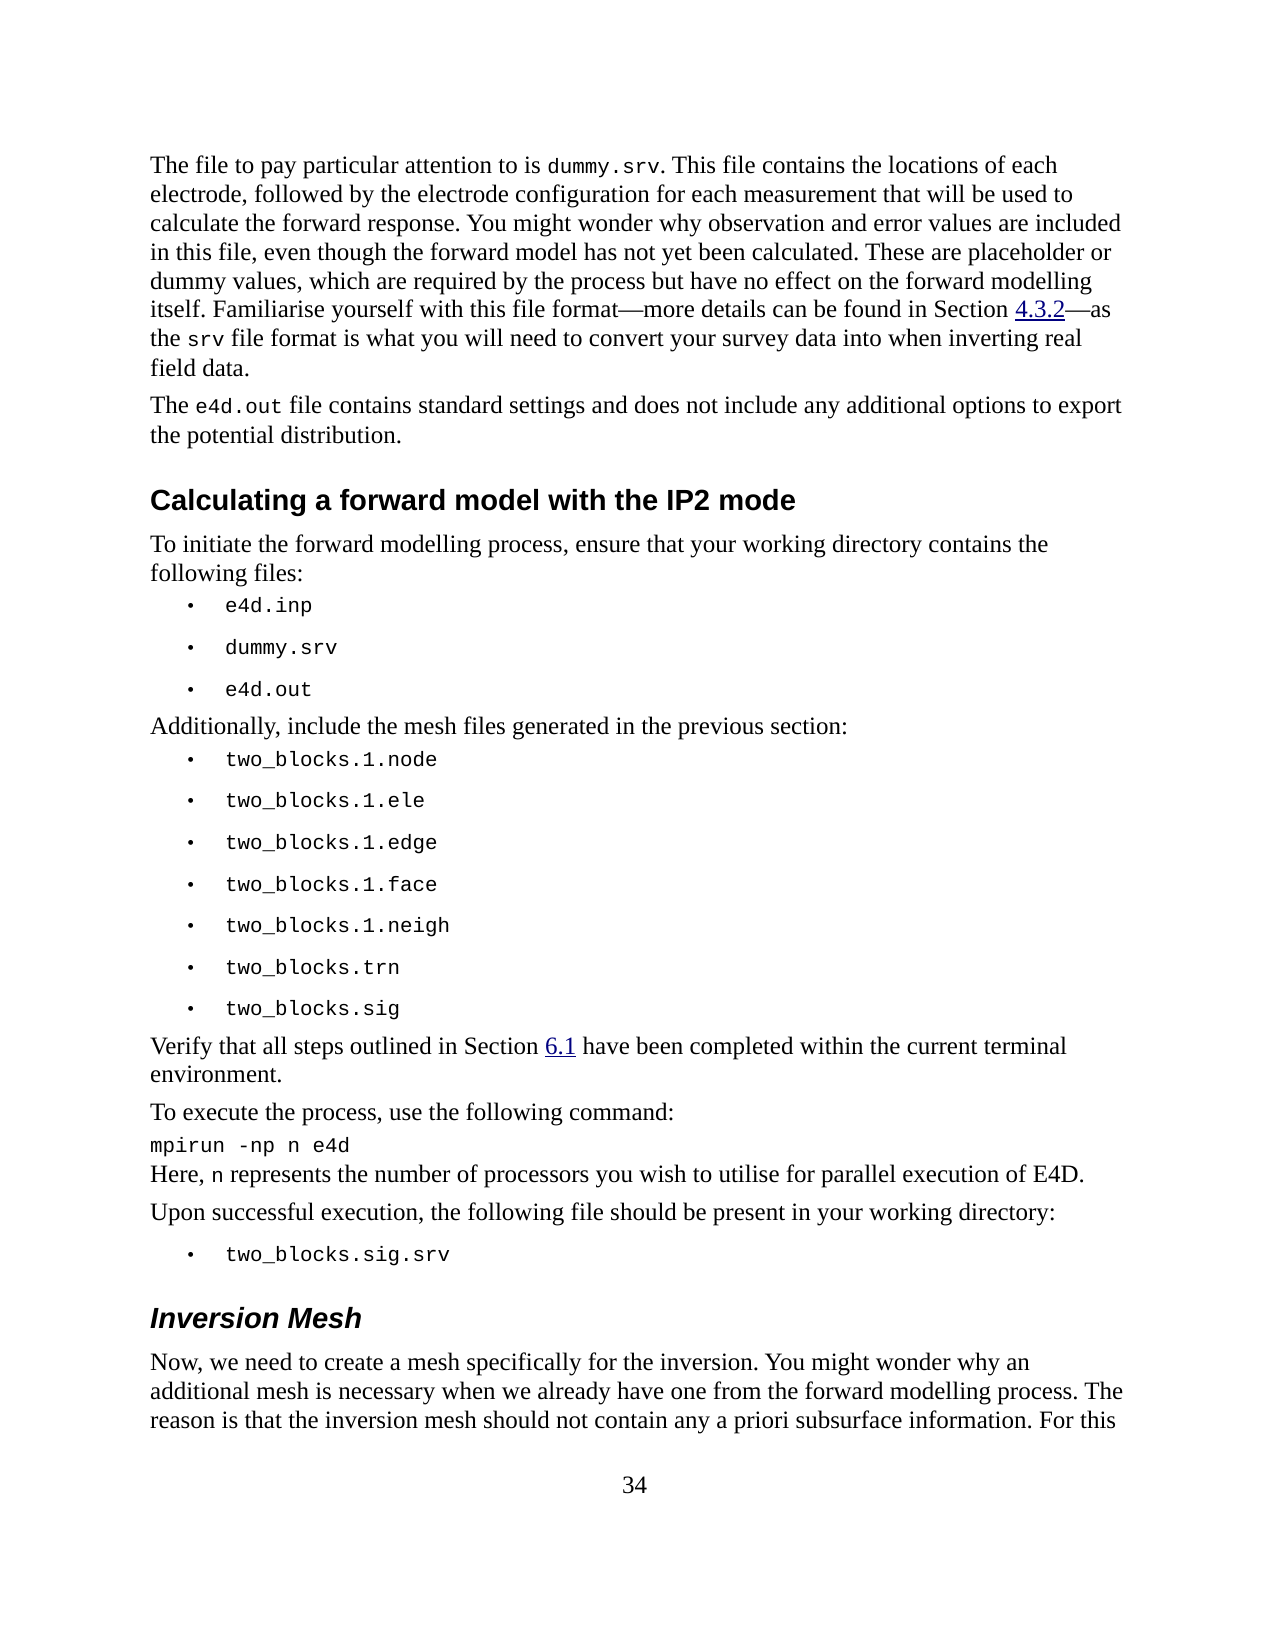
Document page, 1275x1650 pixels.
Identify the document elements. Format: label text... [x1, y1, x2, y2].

list dummy.srv [187, 637, 1125, 661]
list two_blocks.sig [187, 998, 1125, 1022]
subtitle Calculating a forward model with the IP2 mode [150, 483, 1125, 516]
list e4d.out [187, 678, 1125, 702]
list two_blocks.1.ele [187, 790, 1125, 814]
subtitle Inversion Mesh [150, 1301, 1125, 1335]
text To execute the process, use the following command: [150, 1097, 1125, 1126]
text Additionally, include the mesh files generated in the previous section: [150, 711, 1125, 740]
text Upon successful execution, the following file should be present in your working directory: [150, 1197, 1125, 1226]
list two_blocks.1.edge [187, 832, 1125, 856]
text The file to pay particular attention to is dummy.srv. This file contains the locations of each electrode, followed by the electrode configuration for each measurement that will be used to calculate the forward response. You might wonder why observation and error values are included in this file, even though the forward model has not yet been calculated. These are placeholder or dummy values, which are required by the process but have no effect on the forward modelling itself. Familiarise yourself with this file format—more details can be found in Section 4.3.2—as the srv file format is what you will need to convert your survey data into when inverting real field data. [150, 150, 1125, 382]
text mpirun -np n e4d [150, 1135, 1125, 1159]
list two_blocks.1.face [187, 873, 1125, 897]
list two_blocks.1.neigh [187, 915, 1125, 939]
text To initiate the forward modelling process, ensure that your working directory contains the following files: [150, 529, 1125, 586]
text The e4d.out file contains standard settings and does not include any additional options to export the potential distribution. [150, 391, 1125, 449]
list two_blocks.trn [187, 957, 1125, 980]
list two_blocks.sig.srv [187, 1244, 1125, 1267]
text Now, we need to create a mesh specifically for the inversion. You might wonder why an additional mesh is necessary when we already have one from the forward modelling process. The reason is that the inversion mesh should not contain any a priori subsurface information. For this [150, 1347, 1125, 1434]
list two_blocks.1.node [187, 749, 1125, 772]
list e4d.inp [187, 595, 1125, 619]
text Verify that all steps outlined in Section 6.1 have been completed within the current terminal environment. [150, 1031, 1125, 1088]
text Here, n represents the number of processors you wish to utilise for parallel execution of E4D. [150, 1159, 1125, 1188]
